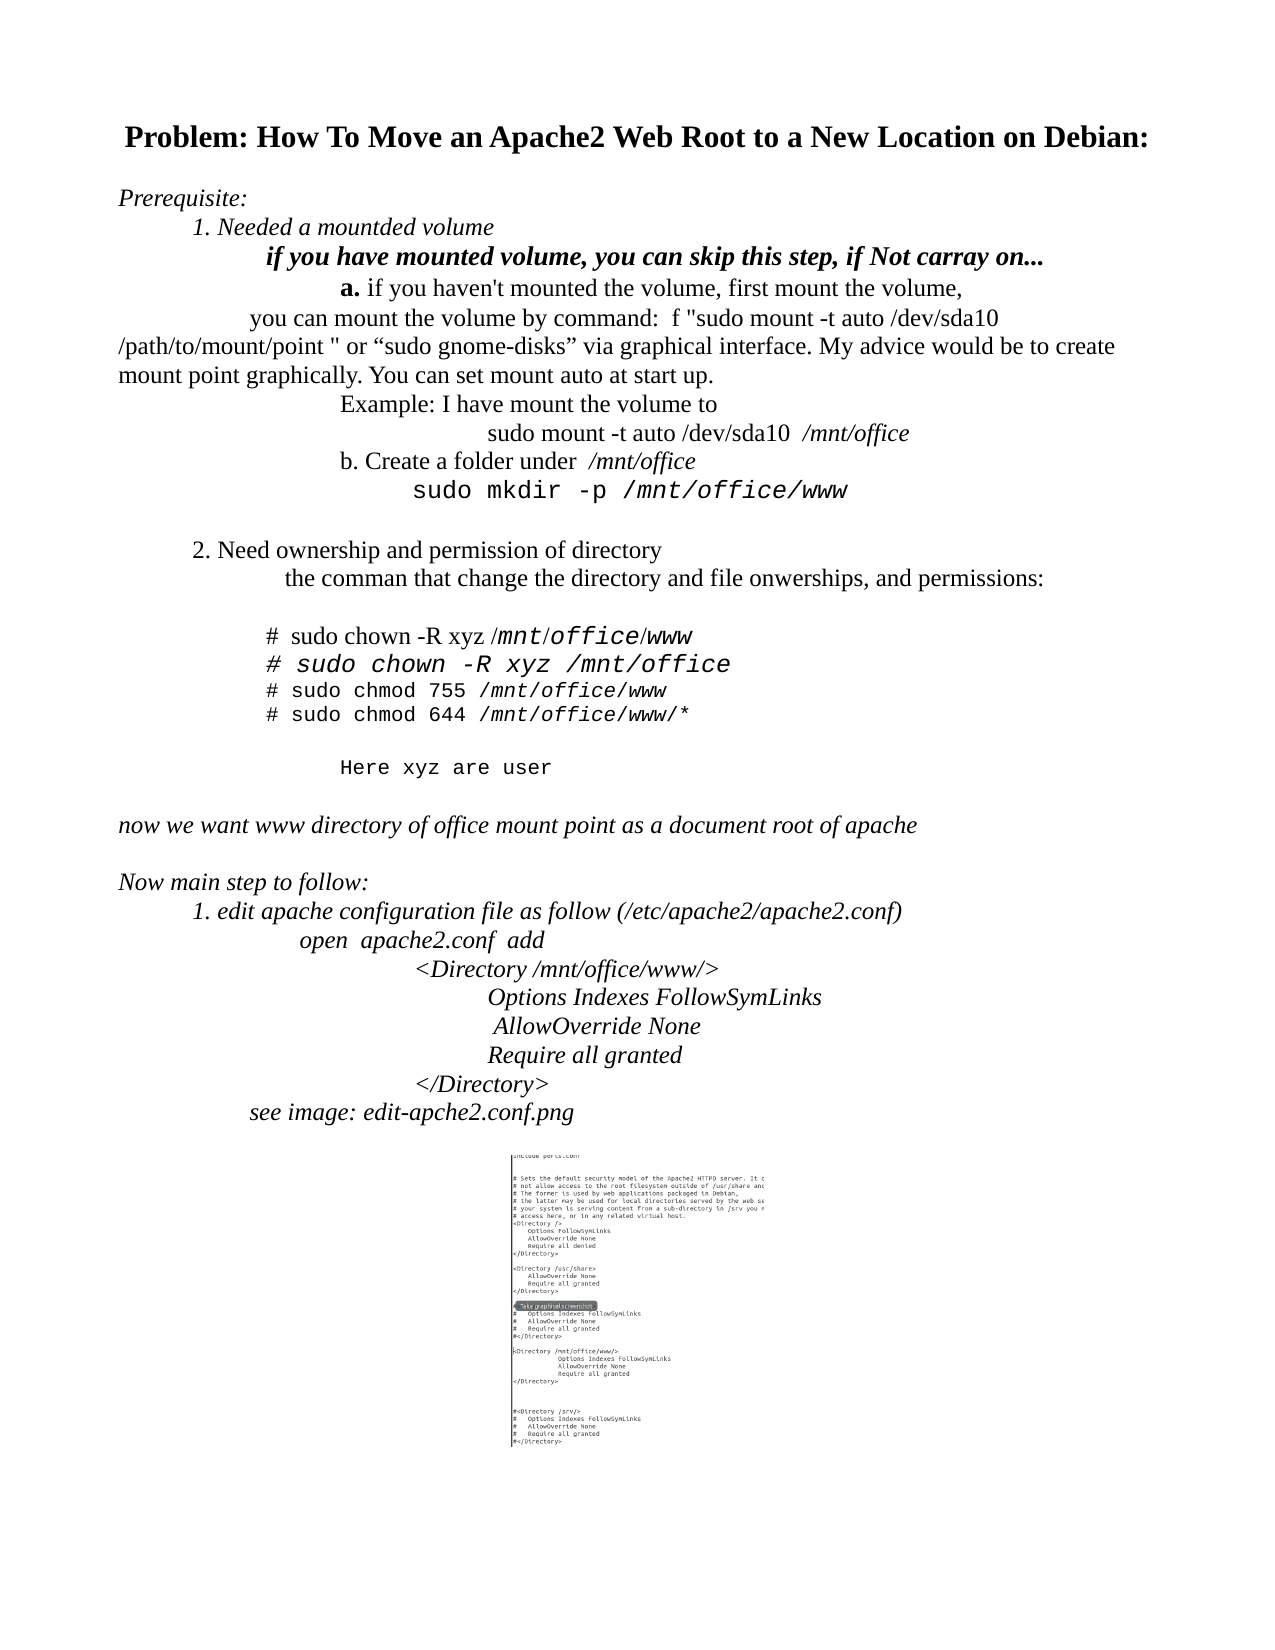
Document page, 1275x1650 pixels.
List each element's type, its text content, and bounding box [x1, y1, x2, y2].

text you can mount the volume by command: f "sudo mount -t auto /dev/sda10 /path/to/mount/point " or “sudo gnome-disks” via graphical interface. My advice would be to create mount point graphically. You can set mount auto at start up. [118, 303, 1157, 389]
text a. if you haven't mounted the volume, first mount the volume, [118, 271, 1157, 303]
text Options Indexes FollowSymLinks [118, 982, 1157, 1011]
text if you have mounted volume, you can skip this step, if Not carray on... [118, 240, 1157, 271]
text 1. edit apache configuration file as follow (/etc/apache2/apache2.conf) [118, 896, 1157, 925]
text </Directory> [118, 1069, 1157, 1097]
text Prerequisite: [118, 183, 1157, 212]
picture [511, 1155, 764, 1447]
text the comman that change the directory and file onwerships, and permissions: [118, 563, 1157, 592]
text b. Create a folder under /mnt/office [118, 446, 1157, 475]
text Example: I have mount the volume to [118, 389, 1157, 418]
text 2. Need ownership and permission of directory [118, 535, 1157, 563]
text 1. Needed a mountded volume [118, 212, 1157, 240]
text Require all granted [118, 1040, 1157, 1069]
text Now main step to follow: [118, 867, 1157, 896]
text <Directory /mnt/office/www/> [118, 954, 1157, 982]
text sudo mount -t auto /dev/sda10 /mnt/office [118, 418, 1157, 446]
text Here xyz are user [118, 757, 1157, 781]
text Problem: How To Move an Apache2 Web Root to a New Location on Debian: [118, 118, 1157, 154]
text AllowOverride None [118, 1011, 1157, 1040]
text now we want www directory of office mount point as a document root of apache [118, 810, 1157, 839]
text see image: edit-apche2.conf.png [118, 1097, 1157, 1126]
text # sudo chown -R xyz /mnt/office [118, 652, 1157, 680]
text # sudo chmod 755 /mnt/office/www [118, 680, 1157, 704]
text open apache2.conf add [118, 925, 1157, 954]
text sudo mkdir -p /mnt/office/www [118, 475, 1157, 506]
text # sudo chown -R xyz /mnt/office/www [118, 621, 1157, 652]
text # sudo chmod 644 /mnt/office/www/* [118, 704, 1157, 727]
